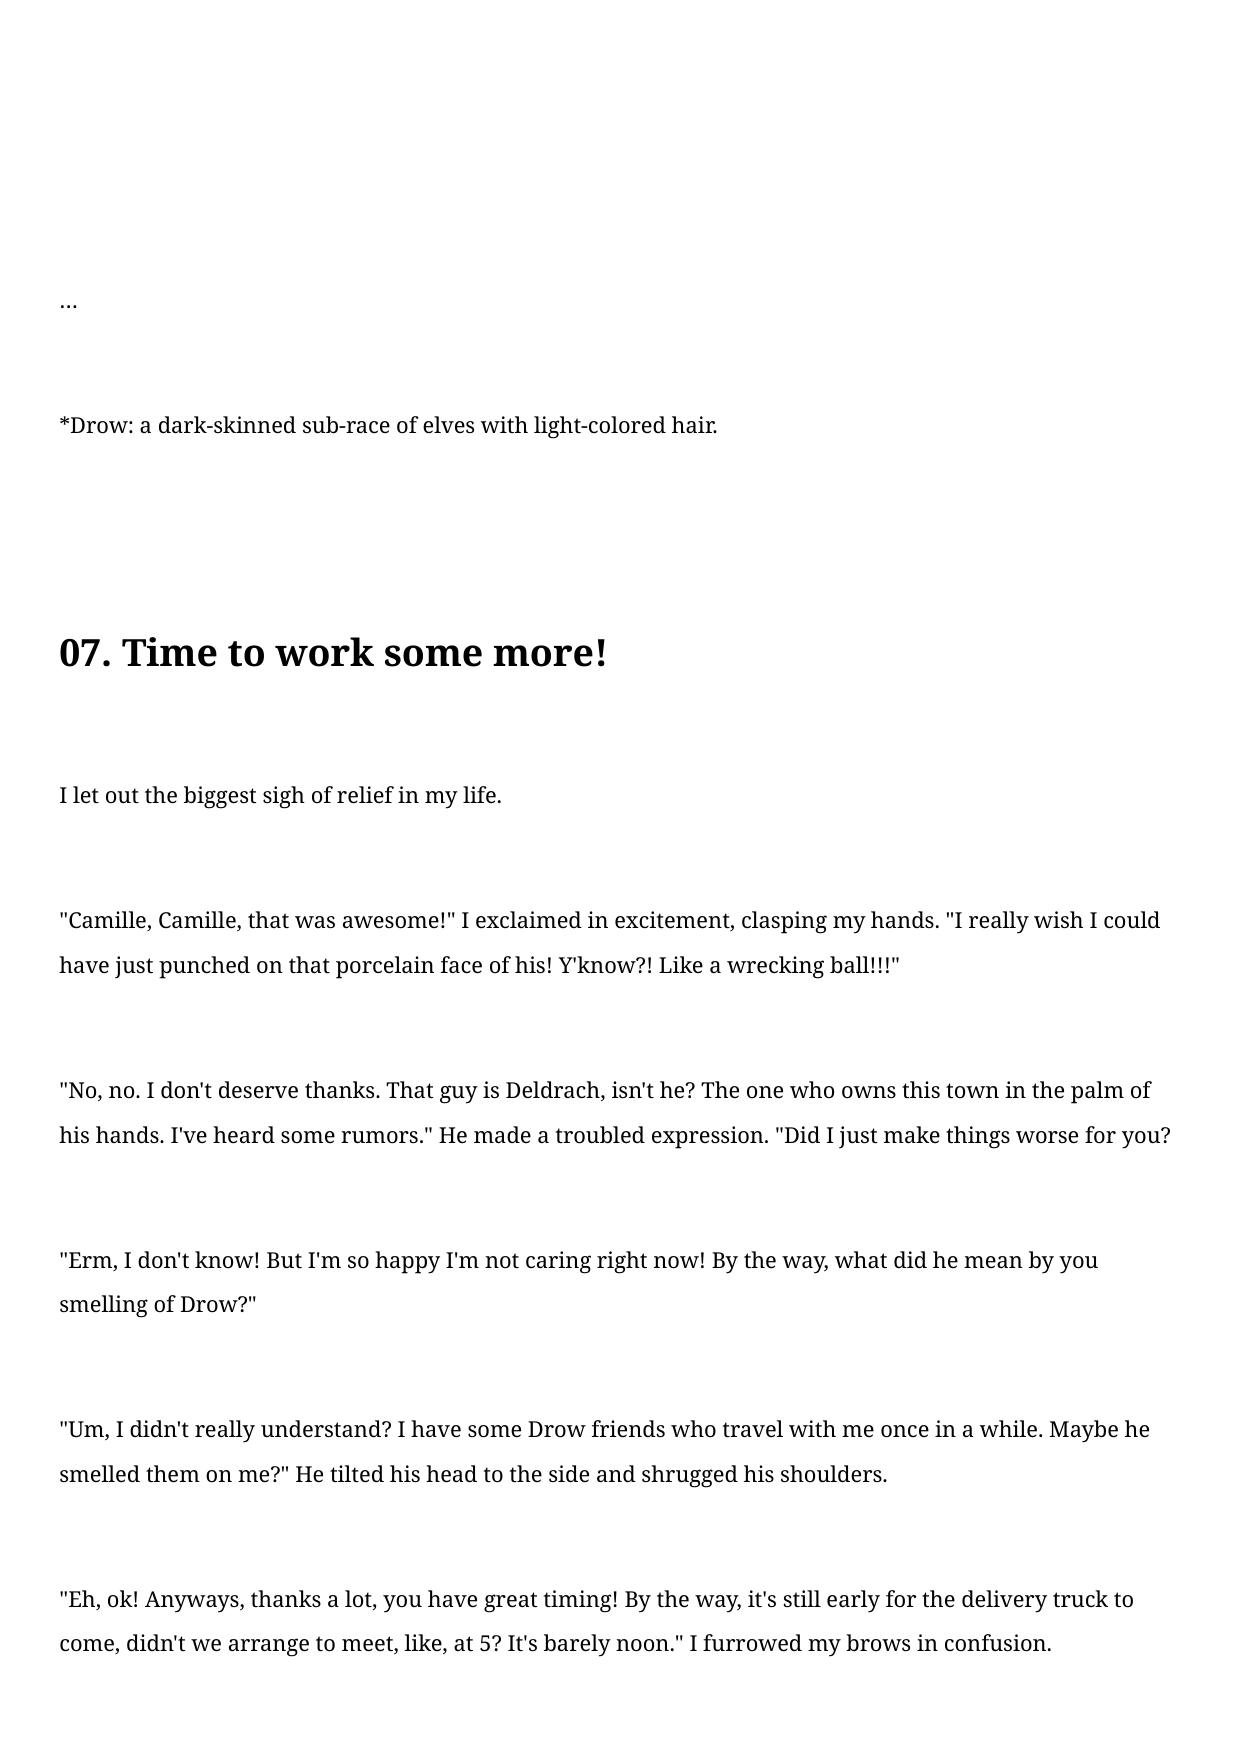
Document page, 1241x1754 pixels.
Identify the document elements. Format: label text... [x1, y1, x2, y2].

text "Erm, I don't know! But I'm so happy I'm not caring right now! By the way, what did he mean by you smelling of Drow?" [59, 1244, 1181, 1319]
text "Um, I didn't really understand? I have some Drow friends who travel with me once in a while. Maybe he smelled them on me?" He tilted his head to the side and shrugged his shoulders. [59, 1414, 1181, 1489]
text "No, no. I don't deserve thanks. That guy is Deldrach, isn't he? The one who owns this town in the palm of his hands. I've heard some rumors." He made a troubled expression. "Did I just make things worse for you? [59, 1075, 1181, 1149]
subtitle 07. Time to work some more! [59, 626, 1181, 677]
text *Drow: a dark-skinned sub-race of elves with light-colored hair. [59, 410, 1181, 440]
text "Camille, Camille, that was awesome!" I exclaimed in excitement, clasping my hands. "I really wish I could have just punched on that porcelain face of his! Y'know?! Like a wrecking ball!!!" [59, 905, 1181, 980]
text I let out the biggest sigh of relief in my life. [59, 781, 1181, 810]
text … [59, 285, 1181, 315]
text "Eh, ok! Anyways, thanks a lot, you have great timing! By the way, it's still early for the delivery truck to come, didn't we arrange to meet, like, at 5? It's barely noon." I furrowed my brows in confusion. [59, 1584, 1181, 1658]
